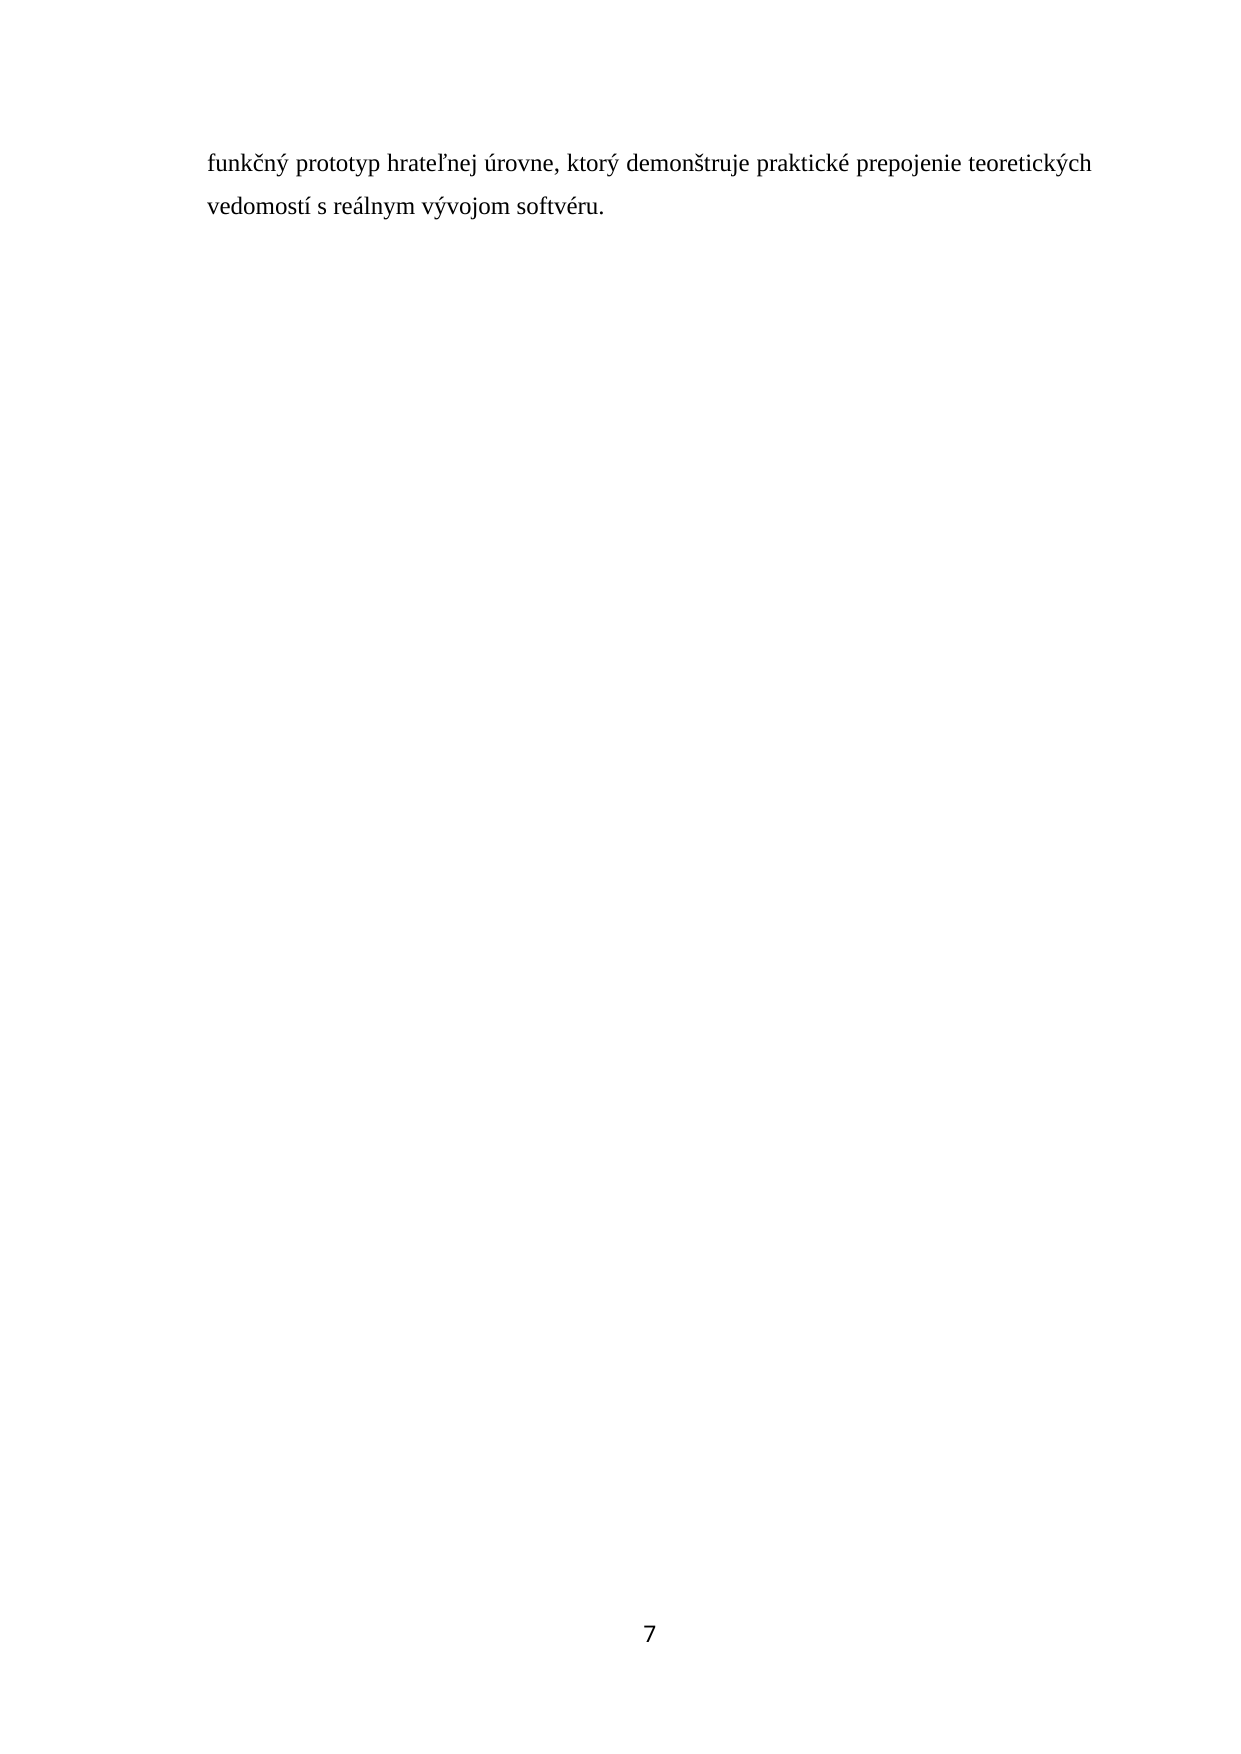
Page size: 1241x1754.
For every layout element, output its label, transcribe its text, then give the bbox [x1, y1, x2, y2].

text funkčný prototyp hrateľnej úrovne, ktorý demonštruje praktické prepojenie teoretických vedomostí s reálnym vývojom softvéru. [207, 148, 1092, 219]
